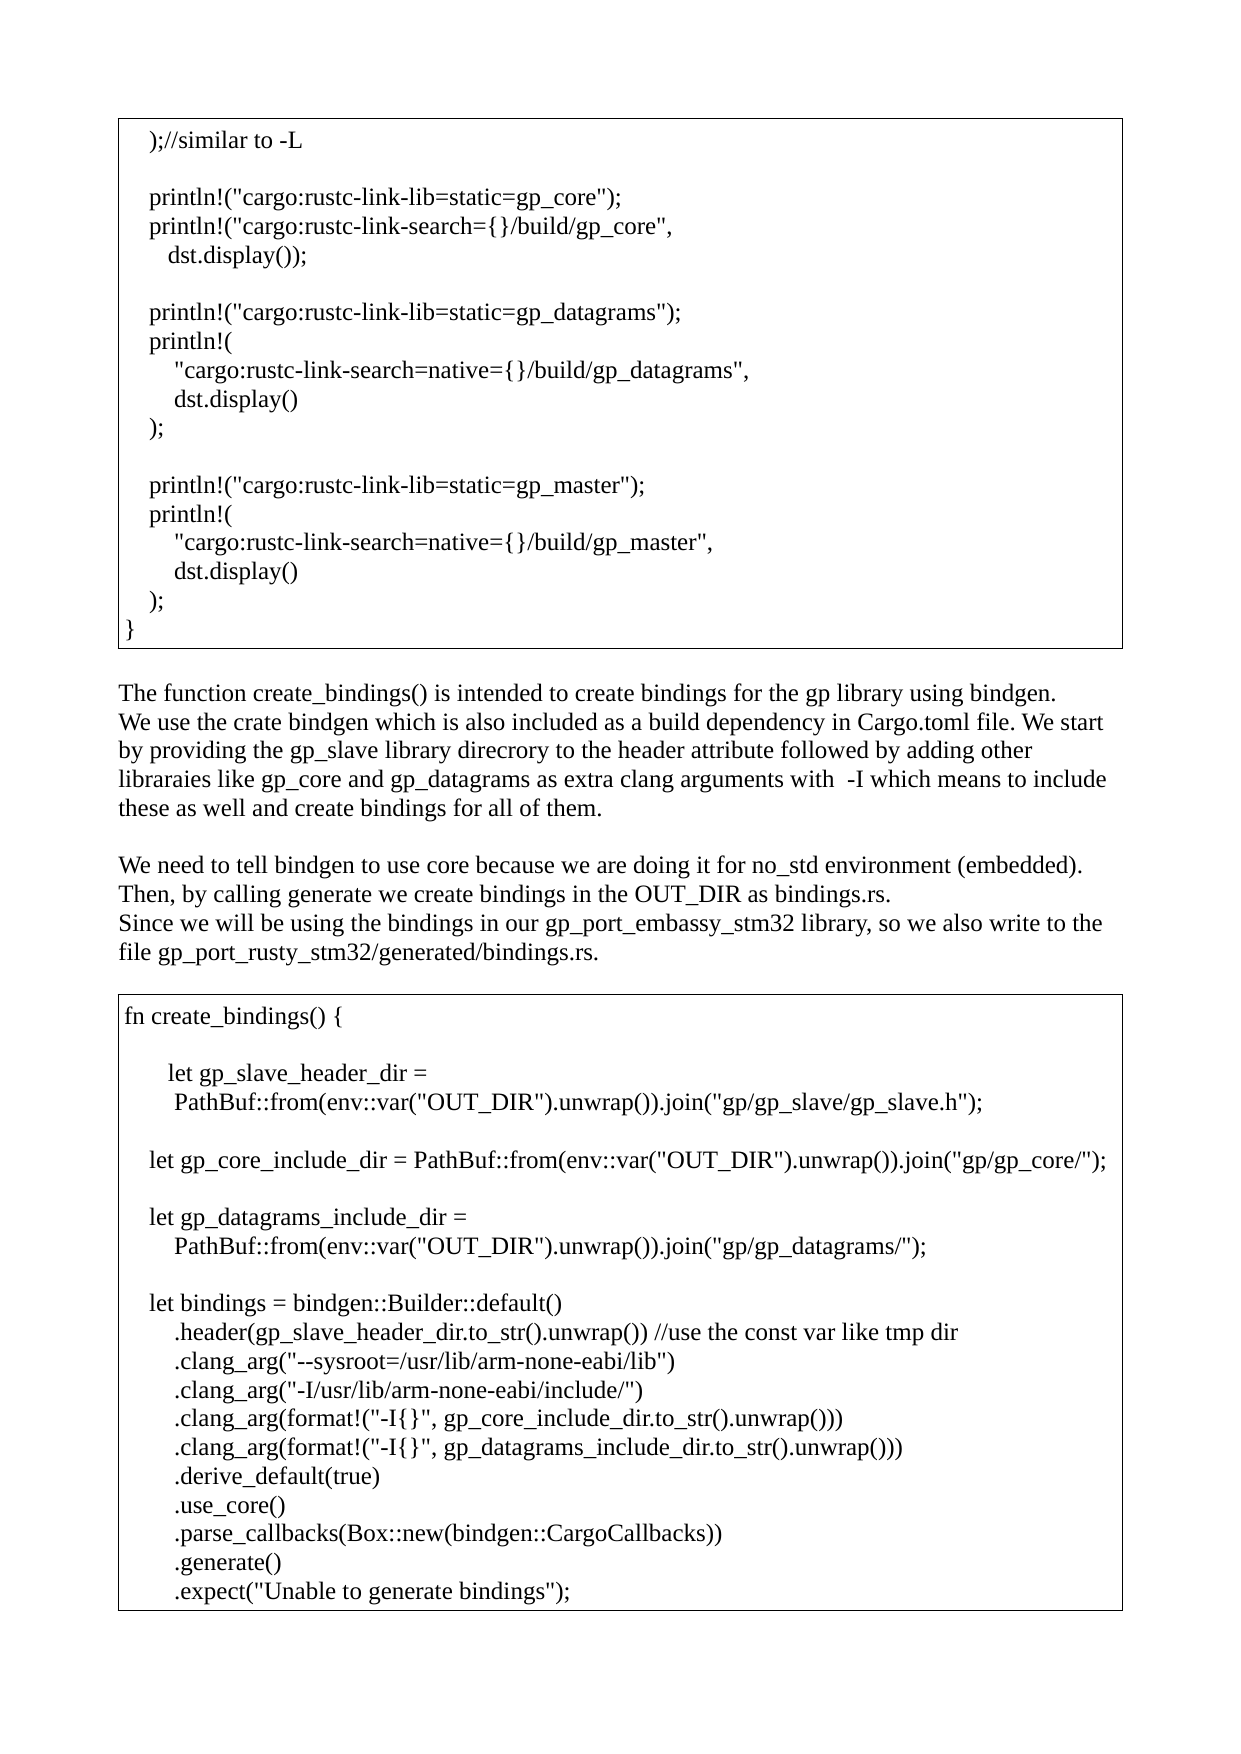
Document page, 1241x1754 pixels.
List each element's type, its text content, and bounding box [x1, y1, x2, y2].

table_header );//similar to -L println!("cargo:rustc-link-lib=static=gp_core"); println!("cargo:rustc-link-search={}/build/gp_core", dst.display()); println!("cargo:rustc-link-lib=static=gp_datagrams"); println!( "cargo:rustc-link-search=native={}/build/gp_datagrams", dst.display() ); println!("cargo:rustc-link-lib=static=gp_master"); println!( "cargo:rustc-link-search=native={}/build/gp_master", dst.display() ); } [119, 119, 1122, 648]
text The function create_bindings() is intended to create bindings for the gp library using bindgen. [118, 678, 1122, 707]
text We use the crate bindgen which is also included as a build dependency in Cargo.toml file. We start by providing the gp_slave library direcrory to the header attribute followed by adding other libraraies like gp_core and gp_datagrams as extra clang arguments with -I which means to include these as well and create bindings for all of them. [118, 707, 1122, 822]
table_header fn create_bindings() { let gp_slave_header_dir = PathBuf::from(env::var("OUT_DIR").unwrap()).join("gp/gp_slave/gp_slave.h"); let gp_core_include_dir = PathBuf::from(env::var("OUT_DIR").unwrap()).join("gp/gp_core/"); let gp_datagrams_include_dir = PathBuf::from(env::var("OUT_DIR").unwrap()).join("gp/gp_datagrams/"); let bindings = bindgen::Builder::default() .header(gp_slave_header_dir.to_str().unwrap()) //use the const var like tmp dir .clang_arg("--sysroot=/usr/lib/arm-none-eabi/lib") .clang_arg("-I/usr/lib/arm-none-eabi/include/") .clang_arg(format!("-I{}", gp_core_include_dir.to_str().unwrap())) .clang_arg(format!("-I{}", gp_datagrams_include_dir.to_str().unwrap())) .derive_default(true) .use_core() .parse_callbacks(Box::new(bindgen::CargoCallbacks)) .generate() .expect("Unable to generate bindings"); [119, 995, 1122, 1610]
text Since we will be using the bindings in our gp_port_embassy_stm32 library, so we also write to the file gp_port_rusty_stm32/generated/bindings.rs. [118, 908, 1122, 965]
text We need to tell bindgen to use core because we are doing it for no_std environment (embedded). Then, by calling generate we create bindings in the OUT_DIR as bindings.rs. [118, 850, 1122, 908]
